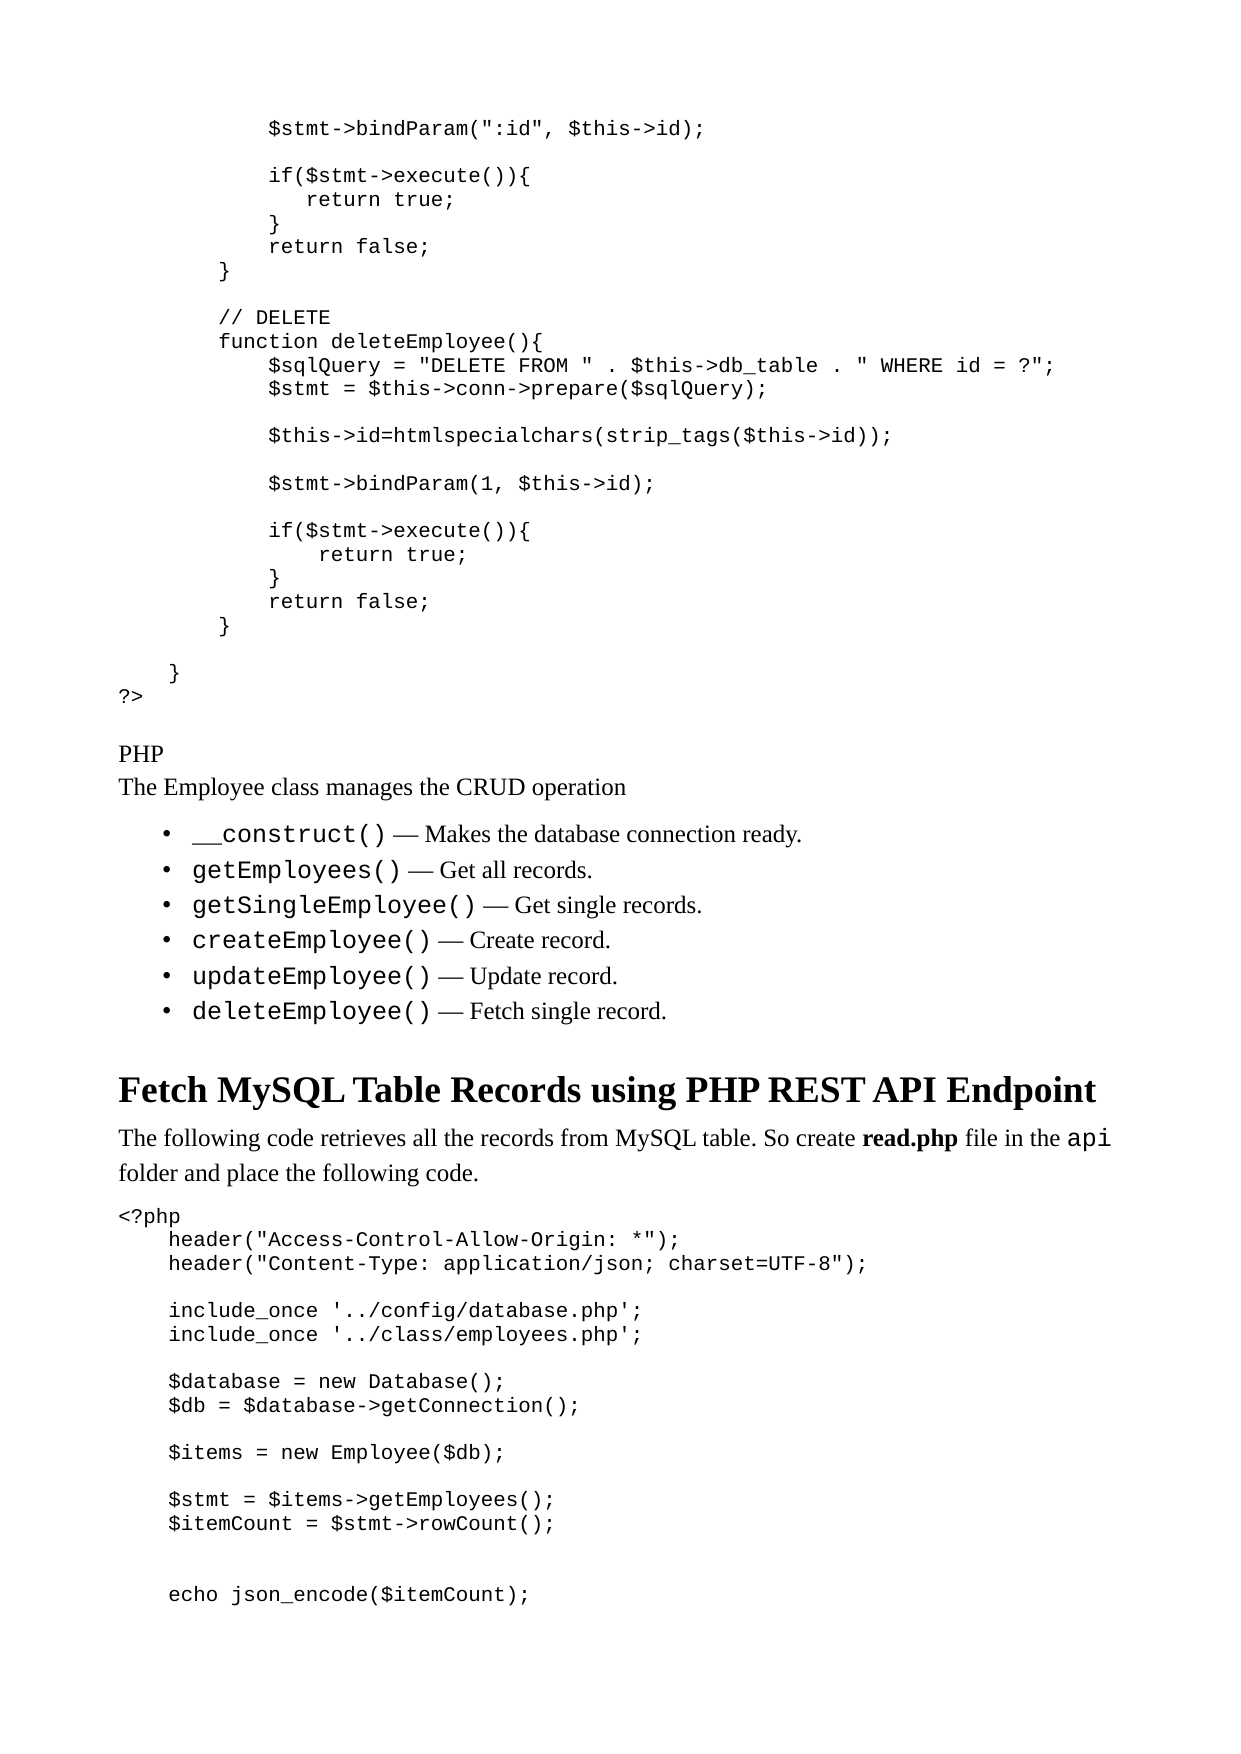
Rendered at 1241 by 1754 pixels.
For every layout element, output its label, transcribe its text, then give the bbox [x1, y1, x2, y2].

text $stmt = $items->getEmployees(); [118, 1489, 1122, 1513]
text $this->id=htmlspecialchars(strip_tags($this->id)); [118, 426, 1122, 449]
text return true; [118, 189, 1122, 213]
text function deleteEmployee(){ [118, 331, 1122, 354]
text if($stmt->execute()){ [118, 520, 1122, 544]
text PHP [118, 739, 1122, 767]
text $sqlQuery = "DELETE FROM " . $this->db_table . " WHERE id = ?"; [118, 354, 1122, 378]
text return false; [118, 591, 1122, 615]
text $stmt->bindParam(":id", $this->id); [118, 118, 1122, 142]
text return true; [118, 544, 1122, 567]
text return false; [118, 236, 1122, 260]
list getSingleEmployee() — Get single records. [162, 890, 1122, 921]
text $db = $database->getConnection(); [118, 1395, 1122, 1418]
text $stmt->bindParam(1, $this->id); [118, 473, 1122, 496]
text $database = new Database(); [118, 1371, 1122, 1395]
text The Employee class manages the CRUD operation [118, 772, 1122, 801]
list getEmployees() — Get all records. [162, 855, 1122, 886]
text } [118, 615, 1122, 638]
text header("Access-Control-Allow-Origin: *"); [118, 1229, 1122, 1253]
text } [118, 567, 1122, 591]
text $stmt = $this->conn->prepare($sqlQuery); [118, 378, 1122, 402]
text } [118, 213, 1122, 236]
list createEmployee() — Create record. [162, 926, 1122, 956]
text ?> [118, 686, 1122, 709]
list __construct() — Makes the database connection ready. [162, 819, 1122, 850]
text include_once '../class/employees.php'; [118, 1324, 1122, 1347]
list deleteEmployee() — Fetch single record. [162, 996, 1122, 1027]
text header("Content-Type: application/json; charset=UTF-8"); [118, 1253, 1122, 1277]
text } [118, 260, 1122, 284]
list updateEmployee() — Update record. [162, 961, 1122, 992]
text // DELETE [118, 307, 1122, 331]
text <?php [118, 1206, 1122, 1229]
text $items = new Employee($db); [118, 1442, 1122, 1466]
text echo json_encode($itemCount); [118, 1584, 1122, 1608]
text } [118, 662, 1122, 686]
text $itemCount = $stmt->rowCount(); [118, 1513, 1122, 1537]
text The following code retrieves all the records from MySQL table. So create read.php file in the api folder and place the following code. [118, 1123, 1122, 1187]
subtitle Fetch MySQL Table Records using PHP REST API Endpoint [118, 1067, 1122, 1110]
text if($stmt->execute()){ [118, 165, 1122, 189]
text include_once '../config/database.php'; [118, 1300, 1122, 1324]
